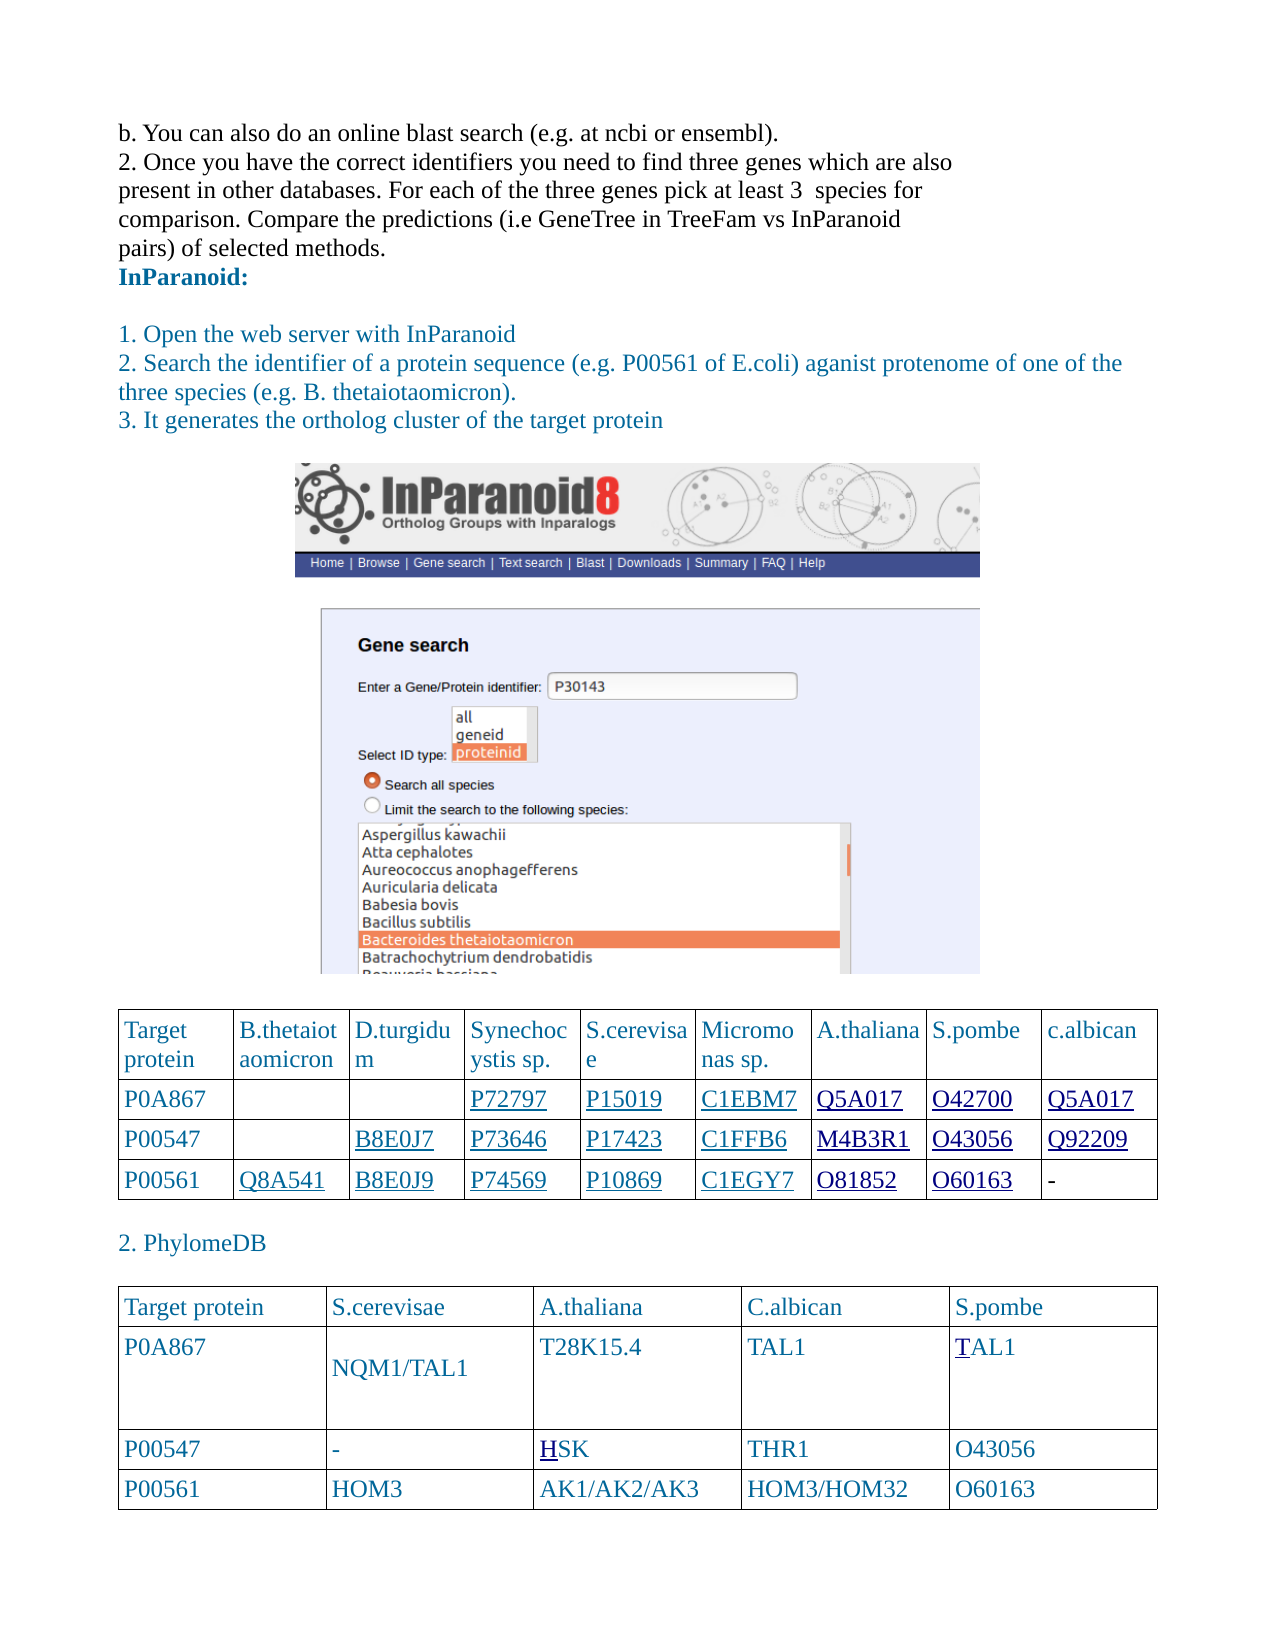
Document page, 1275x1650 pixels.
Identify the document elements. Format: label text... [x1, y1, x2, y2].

table_cell O43056 [927, 1120, 1041, 1159]
text 2. Once you have the correct identifiers you need to find three genes which are also [118, 147, 1157, 176]
table_cell C1EBM7 [696, 1080, 811, 1119]
table_cell O43056 [950, 1430, 1157, 1469]
picture [176, 1443, 182, 1451]
table_cell P17423 [581, 1120, 695, 1159]
table_cell Q92209 [1042, 1120, 1157, 1159]
table_cell C1EGY7 [696, 1160, 811, 1199]
table_cell O81852 [812, 1160, 926, 1199]
table_cell Q8A541 [234, 1160, 349, 1199]
table_cell O42700 [927, 1080, 1041, 1119]
table_header Target protein [119, 1010, 233, 1078]
text 2. PhylomeDB [118, 1228, 1157, 1257]
text 2. Search the identifier of a protein sequence (e.g. P00561 of E.coli) aganist protenome of one of the three species (e.g. B. thetaiotaomicron). [118, 348, 1157, 406]
table_cell B8E0J7 [350, 1120, 464, 1159]
picture [522, 1133, 528, 1141]
table_cell B8E0J9 [350, 1160, 464, 1199]
table_cell P10869 [581, 1160, 695, 1199]
table_cell NQM1/TAL1 [327, 1327, 533, 1428]
table_cell [350, 1080, 464, 1119]
text present in other databases. For each of the three genes pick at least 3 species for [118, 176, 1157, 204]
table_cell [234, 1120, 349, 1159]
picture [301, 1174, 307, 1182]
table_cell HOM3/HOM32 [742, 1470, 949, 1509]
text comparison. Compare the predictions (i.e GeneTree in TreeFam vs InParanoid [118, 204, 1157, 233]
table_cell Q5A017 [812, 1080, 926, 1119]
table_cell P0A867 [119, 1327, 326, 1428]
table_cell TAL1 [742, 1327, 949, 1428]
table_cell P74569 [465, 1160, 580, 1199]
table_cell - [327, 1430, 533, 1469]
picture [176, 1133, 182, 1141]
table_header B.thetaiotaomicron [234, 1010, 349, 1078]
text 3. It generates the ortholog cluster of the target protein [118, 406, 1157, 434]
table_header A.thaliana [534, 1287, 741, 1326]
table_cell T28K15.4 [534, 1327, 741, 1428]
table_header S.cerevisae [581, 1010, 695, 1078]
table_cell P00561 [119, 1470, 326, 1509]
table_cell HSK [534, 1430, 741, 1469]
table_cell P72797 [465, 1080, 580, 1119]
text b. You can also do an online blast search (e.g. at ncbi or ensembl). [118, 118, 1157, 147]
table_cell P00547 [119, 1120, 233, 1159]
table_header c.albican [1042, 1010, 1157, 1078]
table_header S.pombe [950, 1287, 1157, 1326]
picture [973, 1443, 979, 1451]
table_cell O60163 [927, 1160, 1041, 1199]
picture [497, 1174, 503, 1182]
table_header C.albican [742, 1287, 949, 1326]
table_cell P73646 [465, 1120, 580, 1159]
text pairs) of selected methods. [118, 233, 1157, 262]
table_header Micromonas sp. [696, 1010, 811, 1078]
table_cell C1FFB6 [696, 1120, 811, 1159]
table_cell [234, 1080, 349, 1119]
table_header Target protein [119, 1287, 326, 1326]
table_cell - [1042, 1160, 1157, 1199]
table_cell TAL1 [950, 1327, 1157, 1428]
picture [625, 1133, 631, 1141]
table_cell O60163 [950, 1470, 1157, 1509]
text InParanoid: [118, 262, 1157, 291]
table_cell P0A867 [119, 1080, 233, 1119]
table_cell P15019 [581, 1080, 695, 1119]
table_cell THR1 [742, 1430, 949, 1469]
table_cell P00561 [119, 1160, 233, 1199]
table_cell Q5A017 [1042, 1080, 1157, 1119]
picture [295, 463, 980, 974]
table_cell P00547 [119, 1430, 326, 1469]
table_header S.pombe [927, 1010, 1041, 1078]
table_cell AK1/AK2/AK3 [534, 1470, 741, 1509]
table_header S.cerevisae [327, 1287, 533, 1326]
table_header A.thaliana [812, 1010, 926, 1078]
table_cell HOM3 [327, 1470, 533, 1509]
text 1. Open the web server with InParanoid [118, 319, 1157, 348]
table_header Synechocystis sp. [465, 1010, 580, 1078]
table_cell M4B3R1 [812, 1120, 926, 1159]
table_header D.turgidum [350, 1010, 464, 1078]
